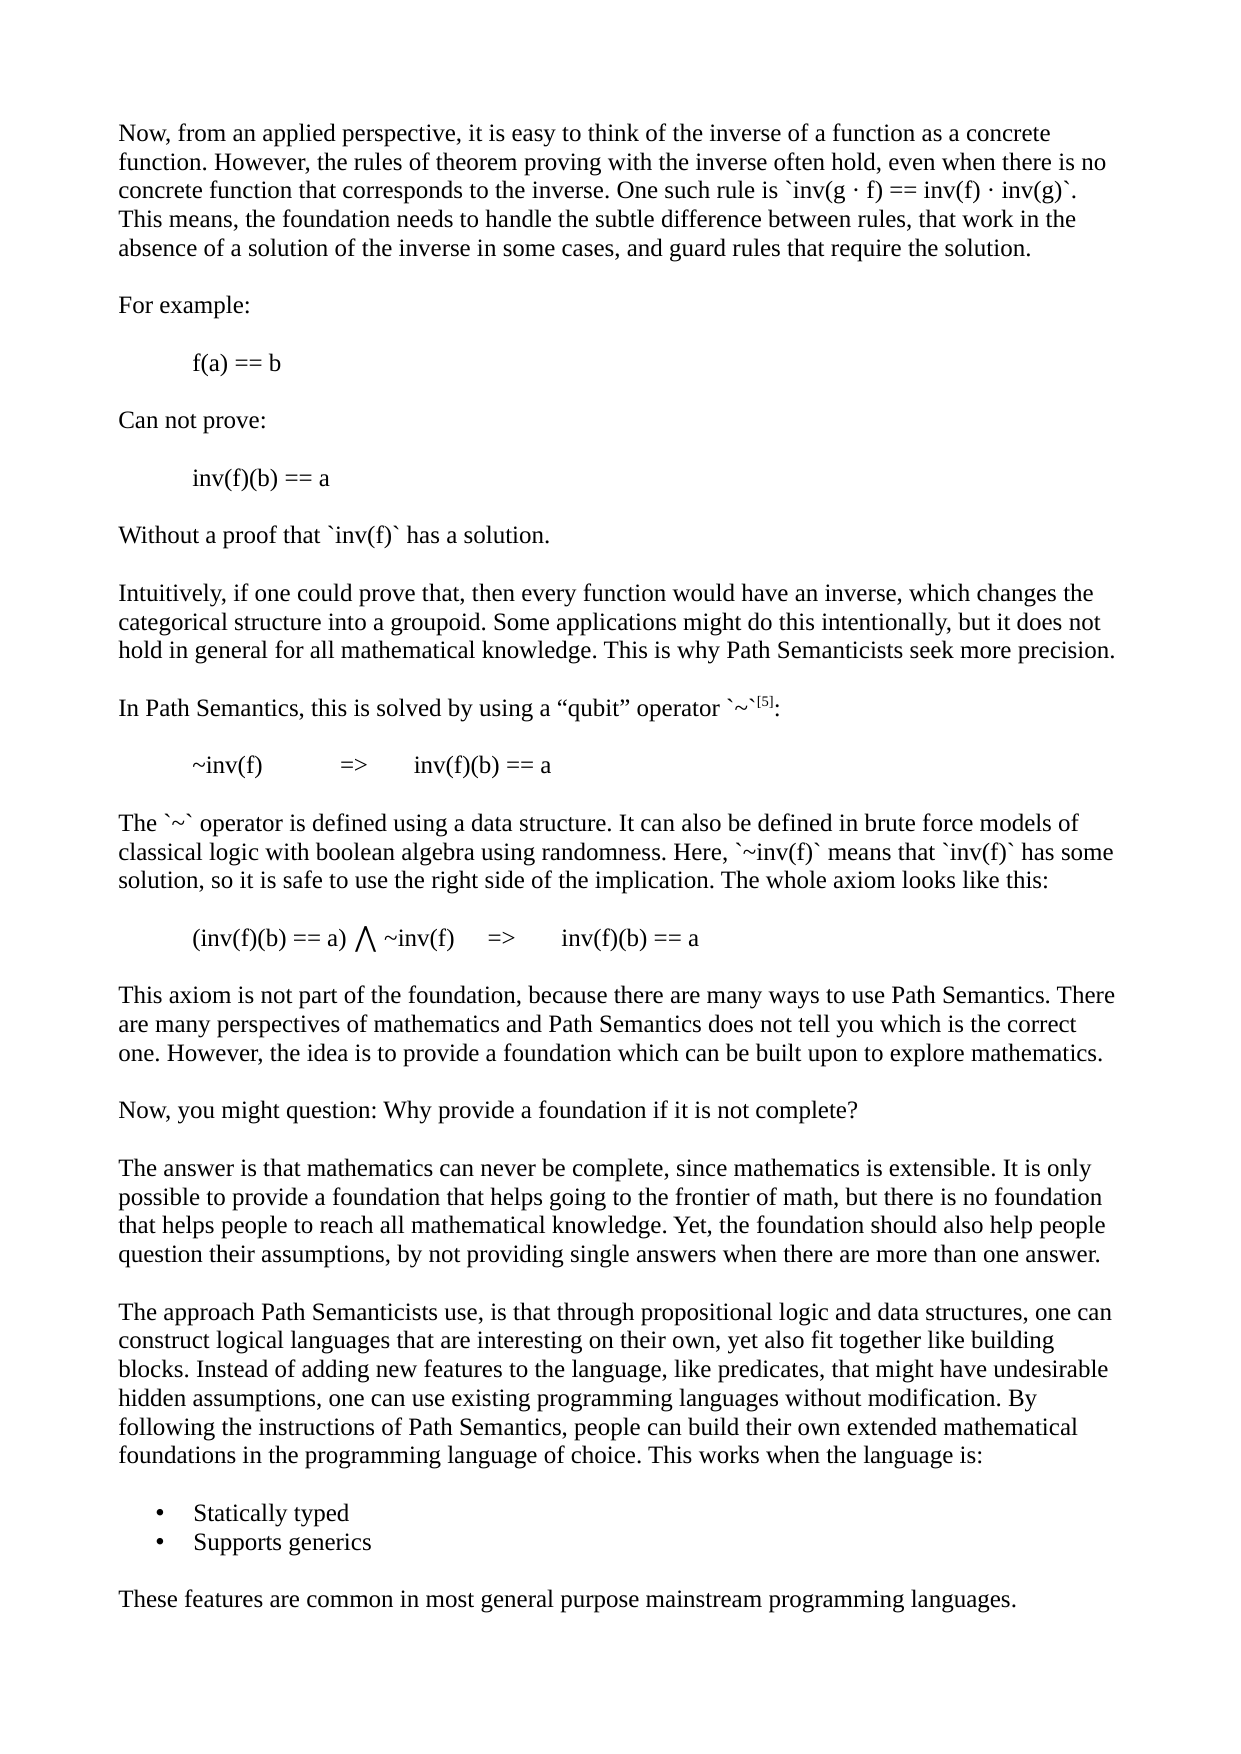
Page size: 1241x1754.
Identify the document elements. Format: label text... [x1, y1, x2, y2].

text inv(f)(b) == a [118, 463, 1122, 492]
text Without a proof that `inv(f)` has a solution. [118, 521, 1122, 549]
list Supports generics [156, 1527, 1122, 1556]
text For example: [118, 291, 1122, 319]
text Now, from an applied perspective, it is easy to think of the inverse of a function as a concrete function. However, the rules of theorem proving with the inverse often hold, even when there is no concrete function that corresponds to the inverse. One such rule is `inv(g · f) == inv(f) · inv(g)`. This means, the foundation needs to handle the subtle difference between rules, that work in the absence of a solution of the inverse in some cases, and guard rules that require the solution. [118, 118, 1122, 262]
text The approach Path Semanticists use, is that through propositional logic and data structures, one can construct logical languages that are interesting on their own, yet also fit together like building blocks. Instead of adding new features to the language, like predicates, that might have undesirable hidden assumptions, one can use existing programming languages without modification. By following the instructions of Path Semantics, people can build their own extended mathematical foundations in the programming language of choice. This works when the language is: [118, 1297, 1122, 1469]
text Intuitively, if one could prove that, then every function would have an inverse, which changes the categorical structure into a groupoid. Some applications might do this intentionally, but it does not hold in general for all mathematical knowledge. This is why Path Semanticists seek more precision. [118, 578, 1122, 664]
text ~inv(f) => inv(f)(b) == a [118, 751, 1122, 779]
text The `~` operator is defined using a data structure. It can also be defined in brute force models of classical logic with boolean algebra using randomness. Here, `~inv(f)` means that `inv(f)` has some solution, so it is safe to use the right side of the implication. The whole axiom looks like this: [118, 808, 1122, 894]
text The answer is that mathematics can never be complete, since mathematics is extensible. It is only possible to provide a foundation that helps going to the frontier of math, but there is no foundation that helps people to reach all mathematical knowledge. Yet, the foundation should also help people question their assumptions, by not providing single answers when there are more than one answer. [118, 1153, 1122, 1268]
text In Path Semantics, this is solved by using a “qubit” operator `~`[5]: [118, 693, 1122, 722]
text Now, you might question: Why provide a foundation if it is not complete? [118, 1096, 1122, 1124]
list Statically typed [156, 1498, 1122, 1527]
text This axiom is not part of the foundation, because there are many ways to use Path Semantics. There are many perspectives of mathematics and Path Semantics does not tell you which is the correct one. However, the idea is to provide a foundation which can be built upon to explore mathematics. [118, 981, 1122, 1067]
text f(a) == b [118, 348, 1122, 377]
text Can not prove: [118, 406, 1122, 434]
text (inv(f)(b) == a) ⋀ ~inv(f) => inv(f)(b) == a [118, 923, 1122, 952]
text These features are common in most general purpose mainstream programming languages. [118, 1584, 1122, 1613]
